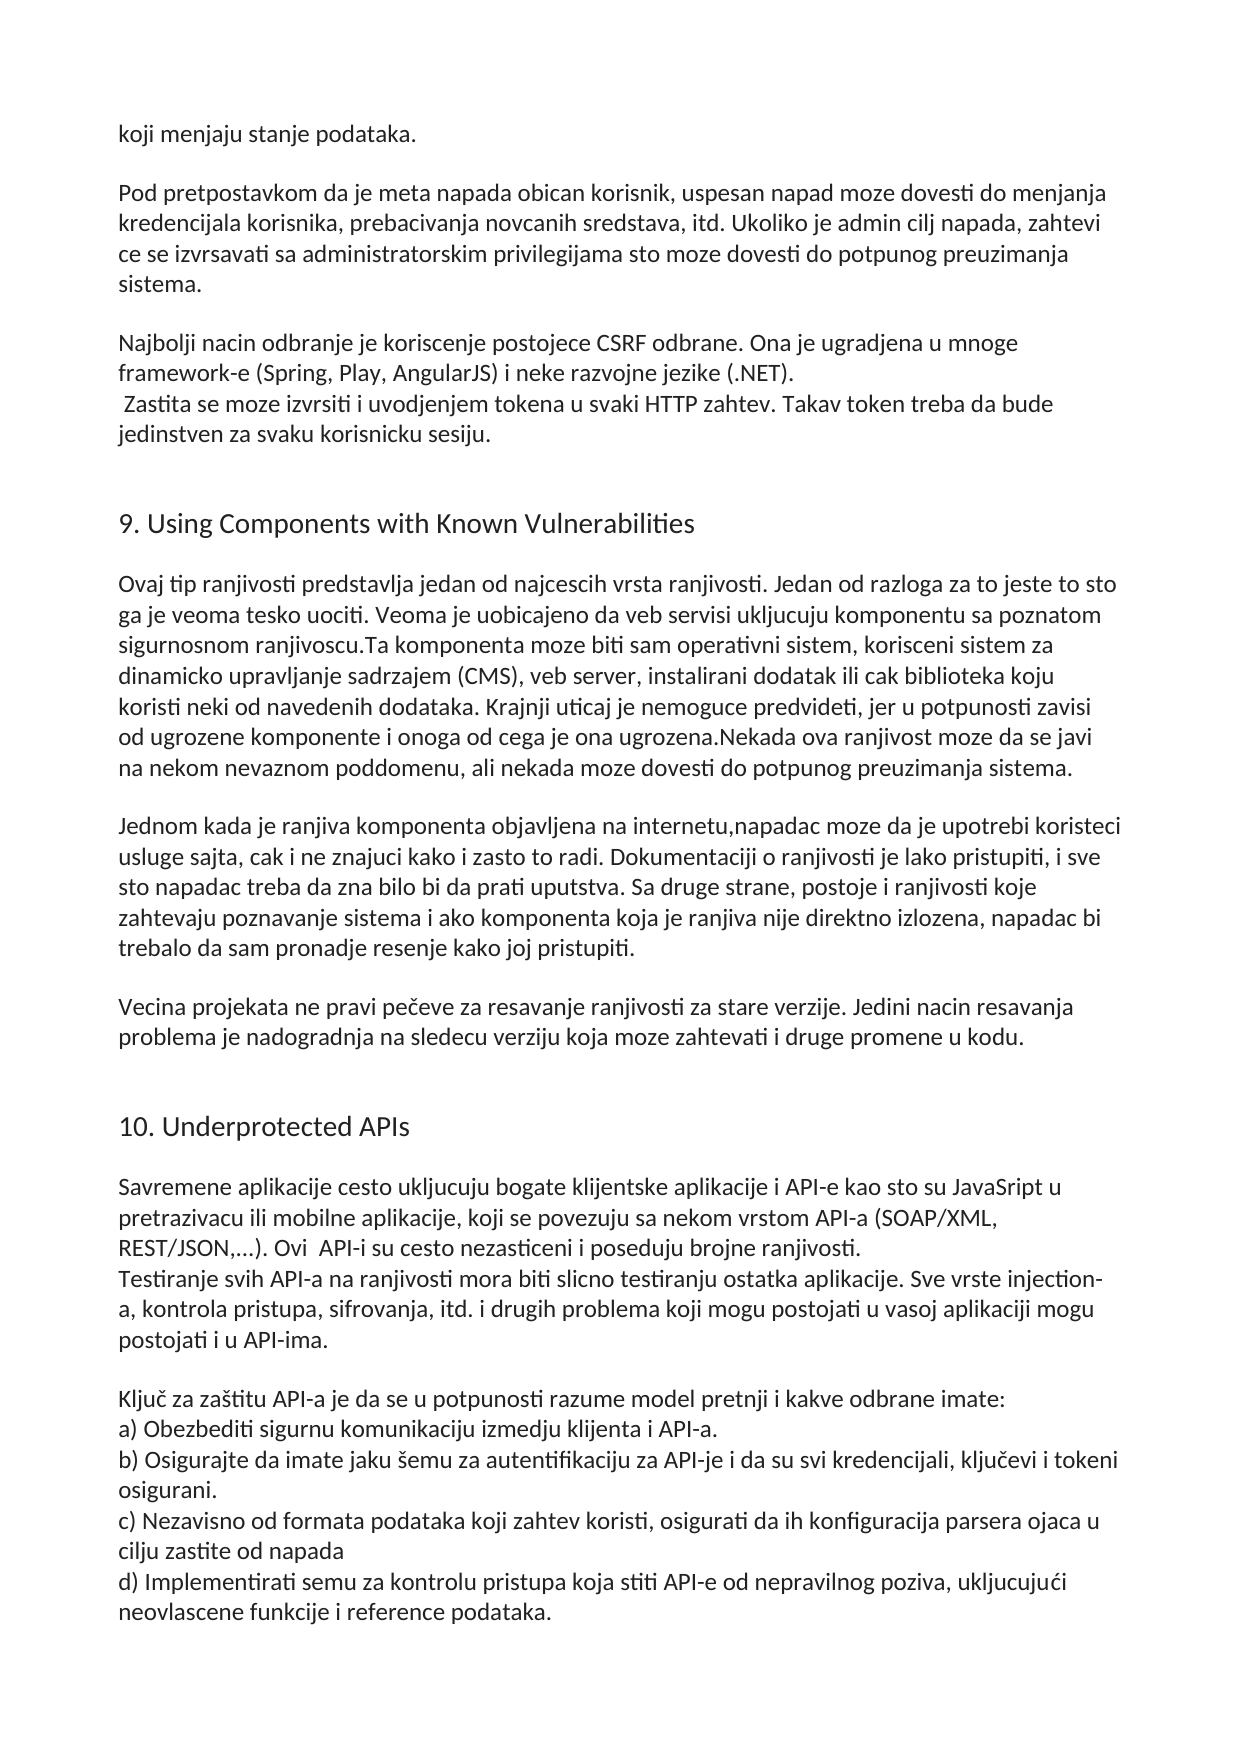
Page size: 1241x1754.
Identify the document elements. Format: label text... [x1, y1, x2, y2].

text Testiranje svih API-a na ranjivosti mora biti slicno testiranju ostatka aplikacije. Sve vrste injection-a, kontrola pristupa, sifrovanja, itd. i drugih problema koji mogu postojati u vasoj aplikaciji mogu postojati i u API-ima. [118, 1263, 1122, 1355]
text Savremene aplikacije cesto ukljucuju bogate klijentske aplikacije i API-e kao sto su JavaSript u pretrazivacu ili mobilne aplikacije, koji se povezuju sa nekom vrstom API-a (SOAP/XML, REST/JSON,...). Ovi API-i su cesto nezasticeni i poseduju brojne ranjivosti. [118, 1172, 1122, 1263]
text c) Nezavisno od formata podataka koji zahtev koristi, osigurati da ih konfiguracija parsera ojaca u cilju zastite od napada [118, 1505, 1122, 1566]
text d) Implementirati semu za kontrolu pristupa koja stiti API-e od nepravilnog poziva, ukljucujući neovlascene funkcije i reference podataka. [118, 1566, 1122, 1627]
text a) Obezbediti sigurnu komunikaciju izmedju klijenta i API-a. [118, 1413, 1122, 1444]
text Jednom kada je ranjiva komponenta objavljena na internetu,napadac moze da je upotrebi koristeci usluge sajta, cak i ne znajuci kako i zasto to radi. Dokumentaciji o ranjivosti je lako pristupiti, i sve sto napadac treba da zna bilo bi da prati uputstva. Sa druge strane, postoje i ranjivosti koje zahtevaju poznavanje sistema i ako komponenta koja je ranjiva nije direktno izlozena, napadac bi trebalo da sam pronadje resenje kako joj pristupiti. [118, 810, 1122, 963]
text Pod pretpostavkom da je meta napada obican korisnik, uspesan napad moze dovesti do menjanja kredencijala korisnika, prebacivanja novcanih sredstava, itd. Ukoliko je admin cilj napada, zahtevi ce se izvrsavati sa administratorskim privilegijama sto moze dovesti do potpunog preuzimanja sistema. [118, 177, 1122, 299]
text 10. Underprotected APIs [118, 1108, 1122, 1143]
text b) Osigurajte da imate jaku šemu za autentifikaciju za API-je i da su svi kredencijali, ključevi i tokeni osigurani. [118, 1444, 1122, 1505]
text Zastita se moze izvrsiti i uvodjenjem tokena u svaki HTTP zahtev. Takav token treba da bude jedinstven za svaku korisnicku sesiju. [118, 388, 1122, 449]
text Vecina projekata ne pravi pečeve za resavanje ranjivosti za stare verzije. Jedini nacin resavanja problema je nadogradnja na sledecu verziju koja moze zahtevati i druge promene u kodu. [118, 991, 1122, 1052]
text Ključ za zaštitu API-a je da se u potpunosti razume model pretnji i kakve odbrane imate: [118, 1383, 1122, 1413]
text Ovaj tip ranjivosti predstavlja jedan od najcescih vrsta ranjivosti. Jedan od razloga za to jeste to sto ga je veoma tesko uociti. Veoma je uobicajeno da veb servisi ukljucuju komponentu sa poznatom sigurnosnom ranjivoscu.Ta komponenta moze biti sam operativni sistem, korisceni sistem za dinamicko upravljanje sadrzajem (CMS), veb server, instalirani dodatak ili cak biblioteka koju koristi neki od navedenih dodataka. Krajnji uticaj je nemoguce predvideti, jer u potpunosti zavisi od ugrozene komponente i onoga od cega je ona ugrozena.Nekada ova ranjivost moze da se javi na nekom nevaznom poddomenu, ali nekada moze dovesti do potpunog preuzimanja sistema. [118, 568, 1122, 782]
text Najbolji nacin odbranje je koriscenje postojece CSRF odbrane. Ona je ugradjena u mnoge framework-e (Spring, Play, AngularJS) i neke razvojne jezike (.NET). [118, 327, 1122, 388]
text koji menjaju stanje podataka. [118, 118, 1122, 149]
text 9. Using Components with Known Vulnerabilities [118, 505, 1122, 541]
